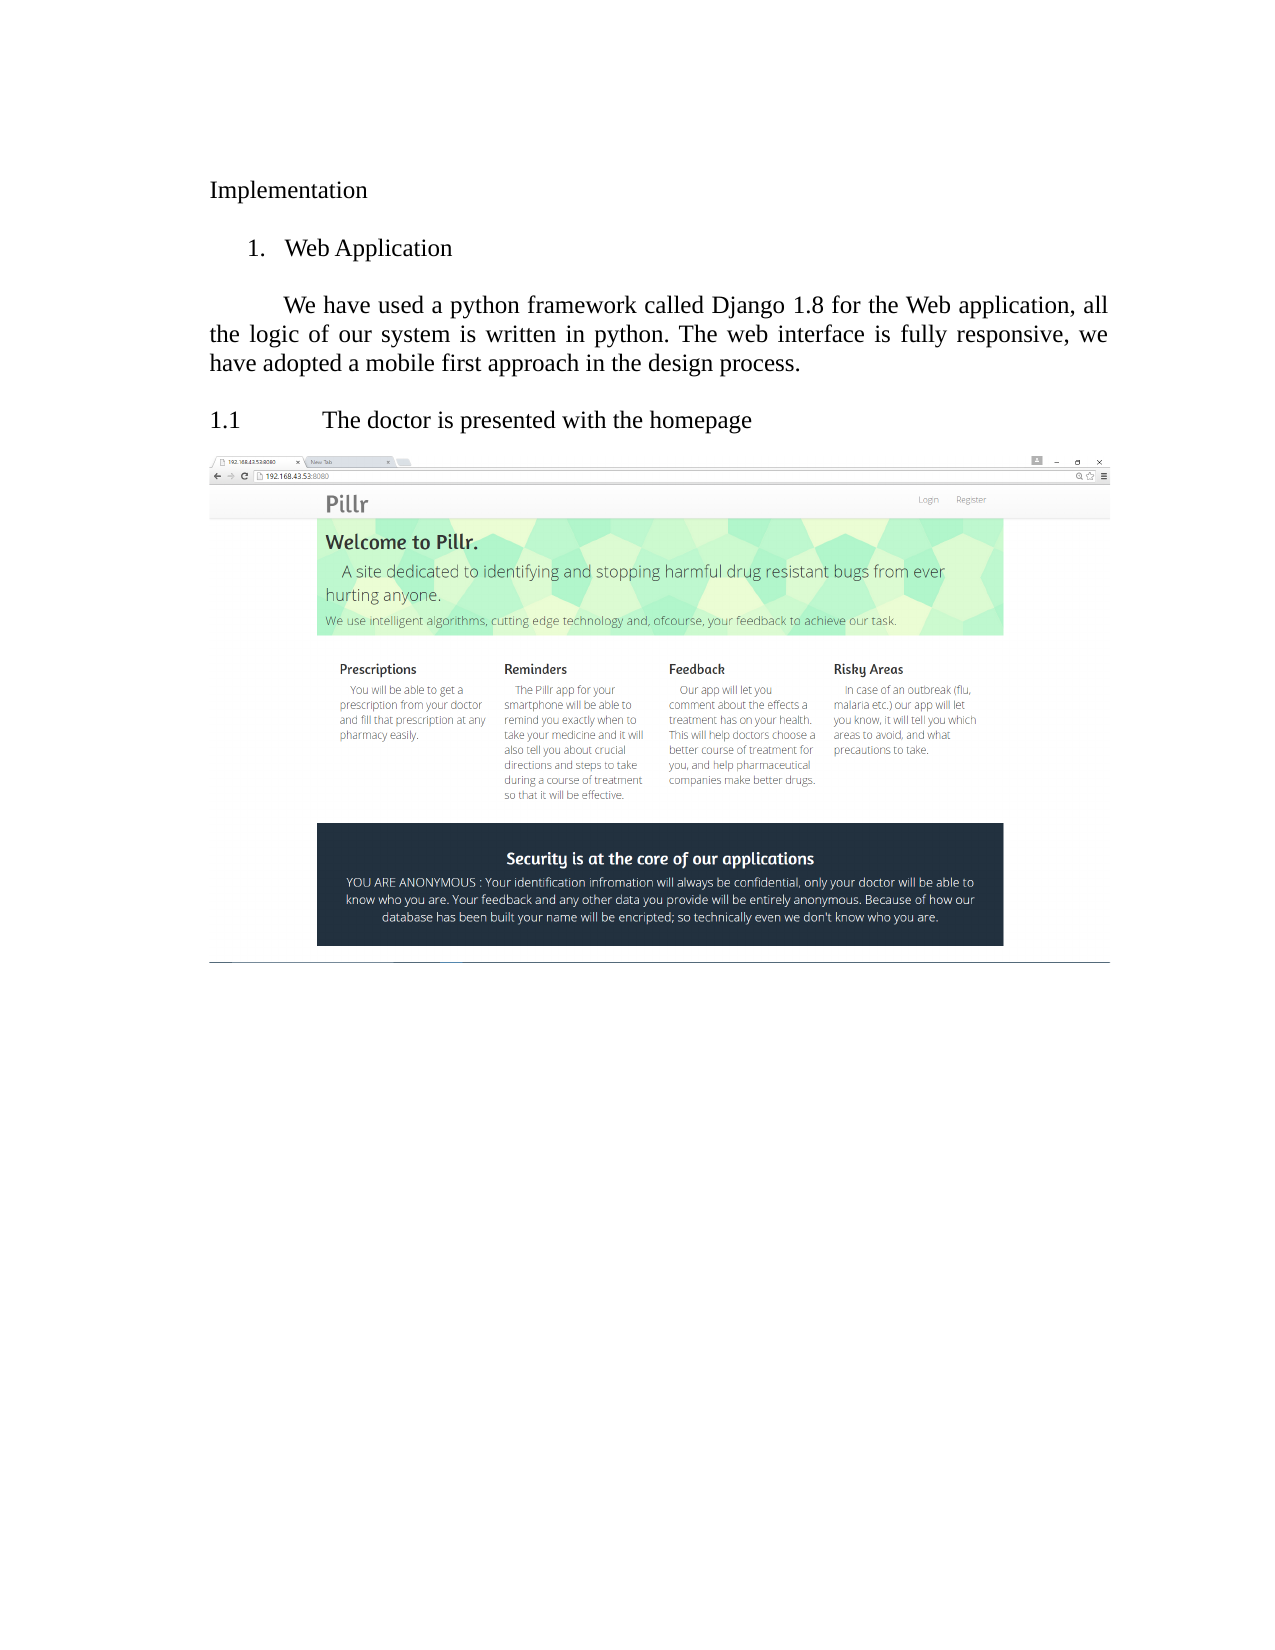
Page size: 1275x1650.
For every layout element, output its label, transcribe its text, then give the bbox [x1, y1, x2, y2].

picture [209, 456, 1110, 963]
text Implementation [209, 176, 1110, 204]
list Web Application [247, 233, 1110, 262]
text We have used a python framework called Django 1.8 for the Web application, all the logic of our system is written in python. The web interface is fully responsive, we have adopted a mobile first approach in the design process. [209, 291, 1110, 377]
list The doctor is presented with the homepage [209, 406, 1110, 434]
